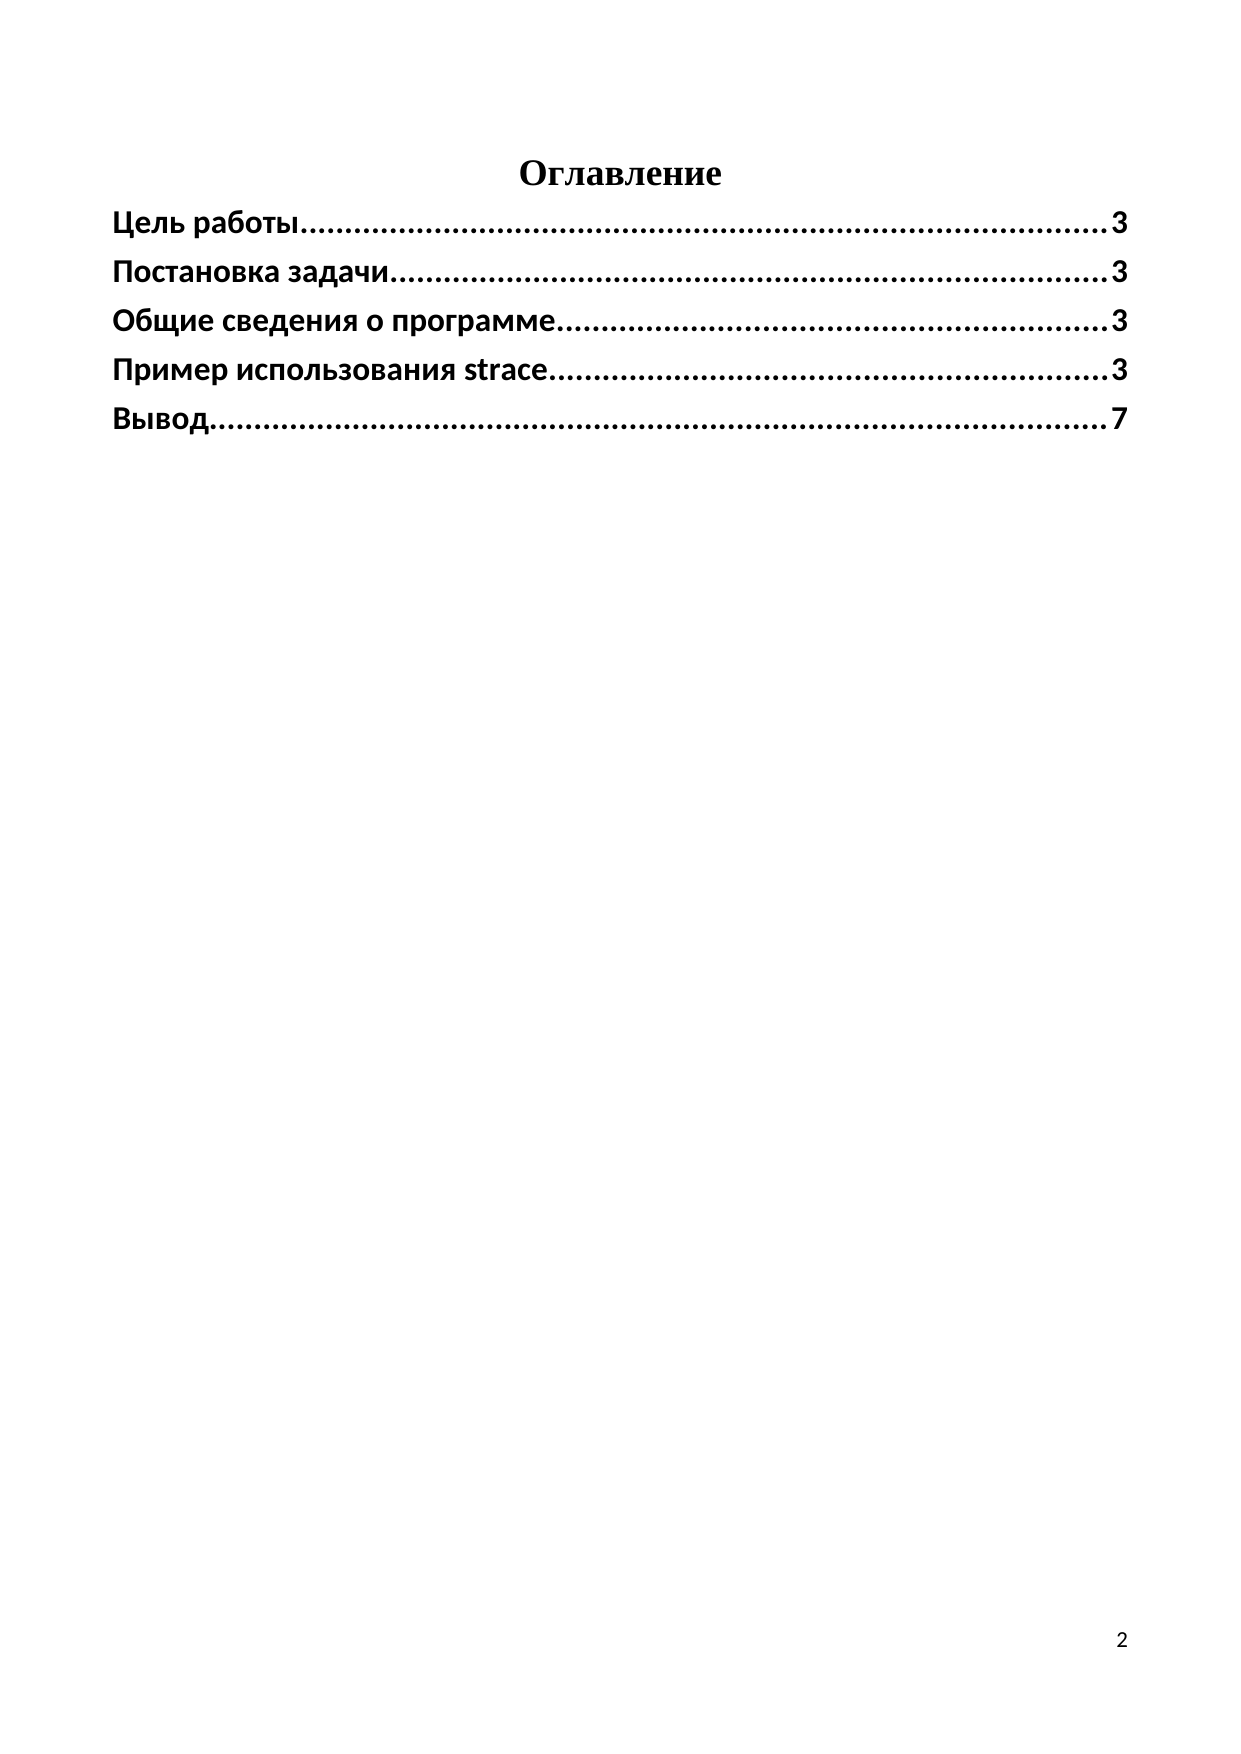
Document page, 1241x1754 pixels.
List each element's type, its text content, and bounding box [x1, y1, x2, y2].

subtitle Оглавление [112, 150, 1128, 193]
text Пример использования strace 3 [112, 348, 1128, 389]
text Общие сведения о программе 3 [112, 299, 1128, 340]
text Вывод 7 [112, 397, 1128, 438]
text Цель работы 3 [112, 201, 1128, 242]
text Постановка задачи 3 [112, 250, 1128, 291]
